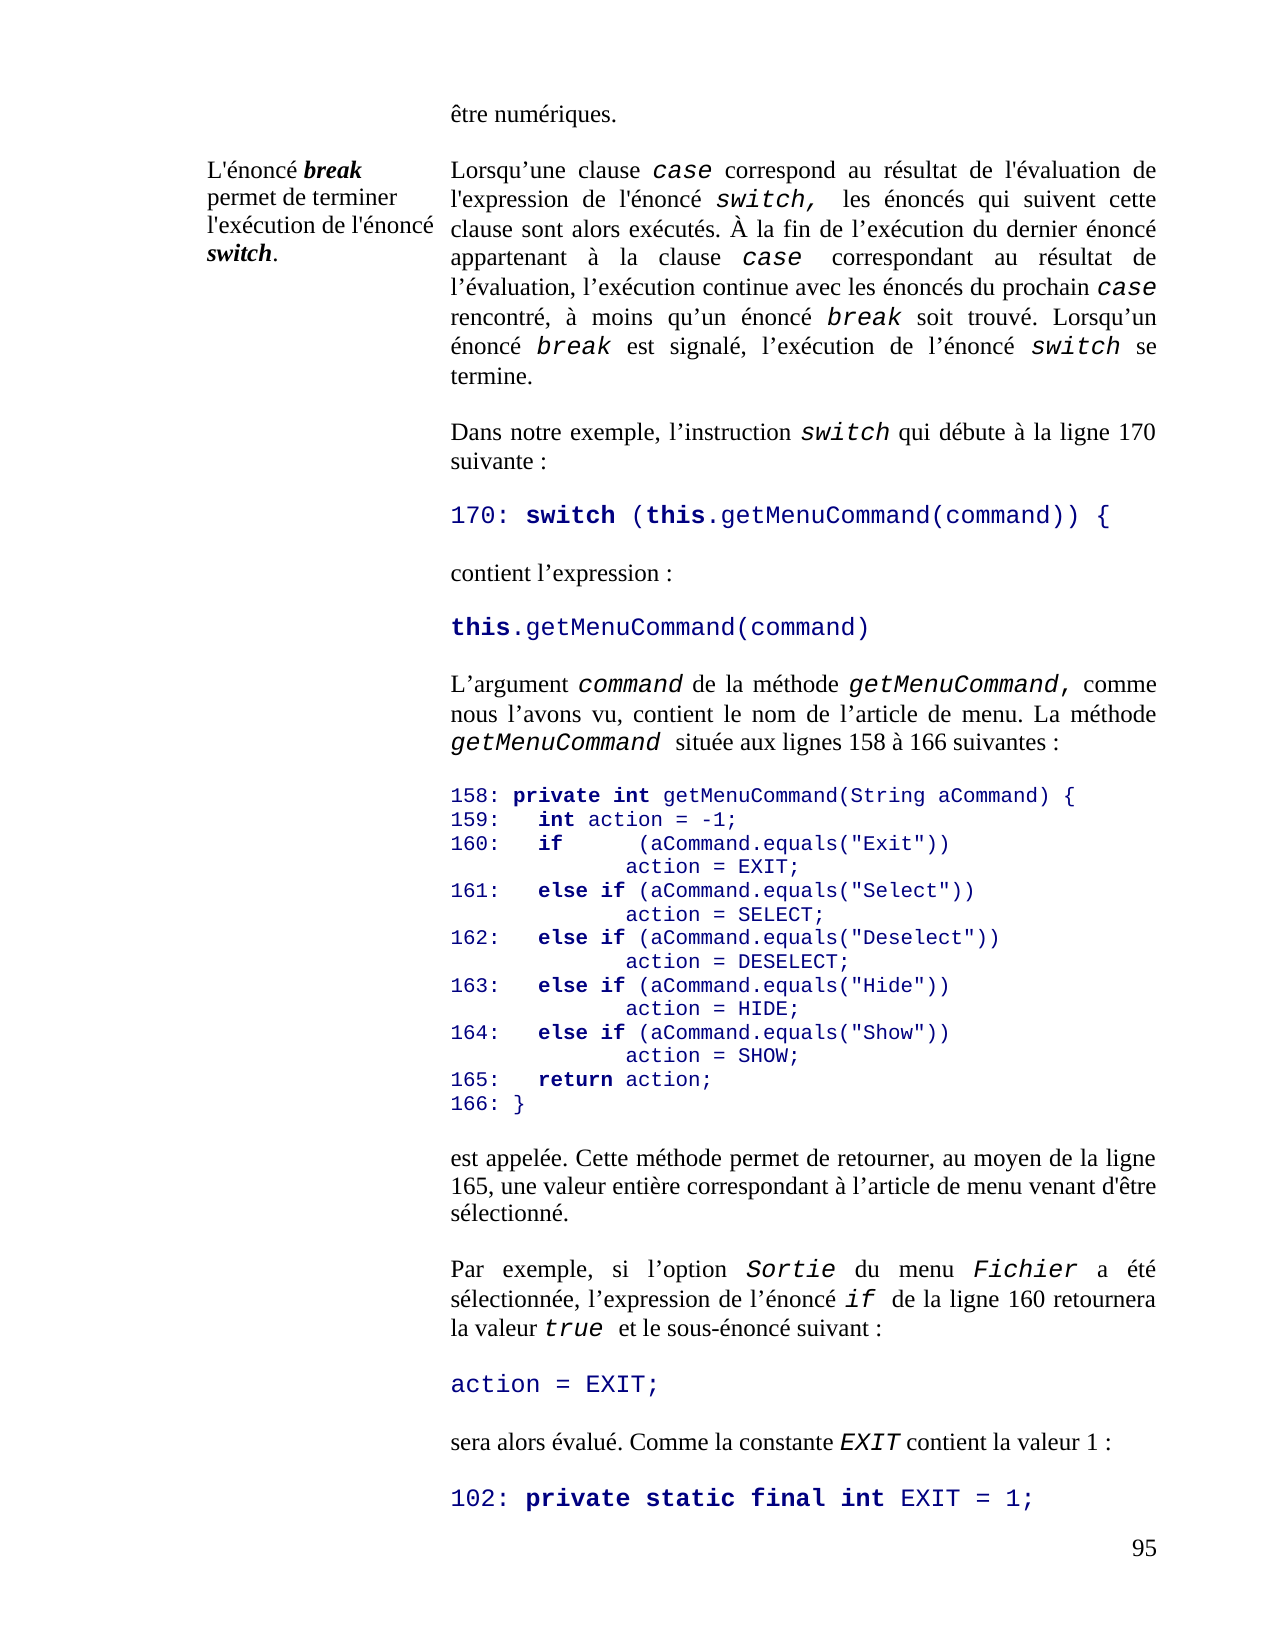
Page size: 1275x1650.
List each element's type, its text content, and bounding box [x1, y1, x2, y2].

table_header L’argument command de la méthode getMenuCommand, comme nous l’avons vu, contient le nom de l’article de menu. La méthode getMenuCommand située aux lignes 158 à 166 suivantes : [443, 670, 1164, 758]
table_header contient l’expression : this.getMenuCommand(command) [443, 559, 1163, 643]
table_header être numériques. [443, 100, 1164, 128]
table_header Lorsqu’une clause case correspond au résultat de l'évaluation de l'expression de l'énoncé switch, les énoncés qui suivent cette clause sont alors exécutés. À la fin de l’exécution du dernier énoncé appartenant à la clause case correspondant au résultat de l’évaluation, l’exécution continue avec les énoncés du prochain case rencontré, à moins qu’un énoncé break soit trouvé. Lorsqu’un énoncé break est signalé, l’exécution de l’énoncé switch se termine. [443, 156, 1164, 390]
table_header [200, 559, 443, 643]
table_header [200, 670, 443, 758]
table_header 158: private int getMenuCommand(String aCommand) { 159: int action = -1; 160: if (aCommand.equals("Exit")) action = EXIT; 161: else if (aCommand.equals("Select")) action = SELECT; 162: else if (aCommand.equals("Deselect")) action = DESELECT; 163: else if (aCommand.equals("Hide")) action = HIDE; 164: else if (aCommand.equals("Show")) action = SHOW; 165: return action; 166: } [443, 785, 1164, 1116]
table_header 102: private static final int EXIT = 1; [443, 1486, 1163, 1514]
table_header [200, 100, 443, 128]
table_header [200, 1255, 443, 1458]
table_header L'énoncé break permet de terminer l'exécution de l'énoncé switch. [200, 156, 443, 390]
table_header [200, 1486, 443, 1514]
table_header [200, 785, 443, 1116]
table_header [200, 418, 443, 531]
table_header Dans notre exemple, l’instruction switch qui débute à la ligne 170 suivante : 170: switch (this.getMenuCommand(command)) { [443, 418, 1163, 531]
table_header Par exemple, si l’option Sortie du menu Fichier a été sélectionnée, l’expression de l’énoncé if de la ligne 160 retournera la valeur true et le sous-énoncé suivant : action = EXIT; sera alors évalué. Comme la constante EXIT contient la valeur 1 : [443, 1255, 1163, 1458]
table_header est appelée. Cette méthode permet de retourner, au moyen de la ligne 165, une valeur entière correspondant à l’article de menu venant d'être sélectionné. [443, 1144, 1164, 1227]
table_header [200, 1144, 443, 1227]
